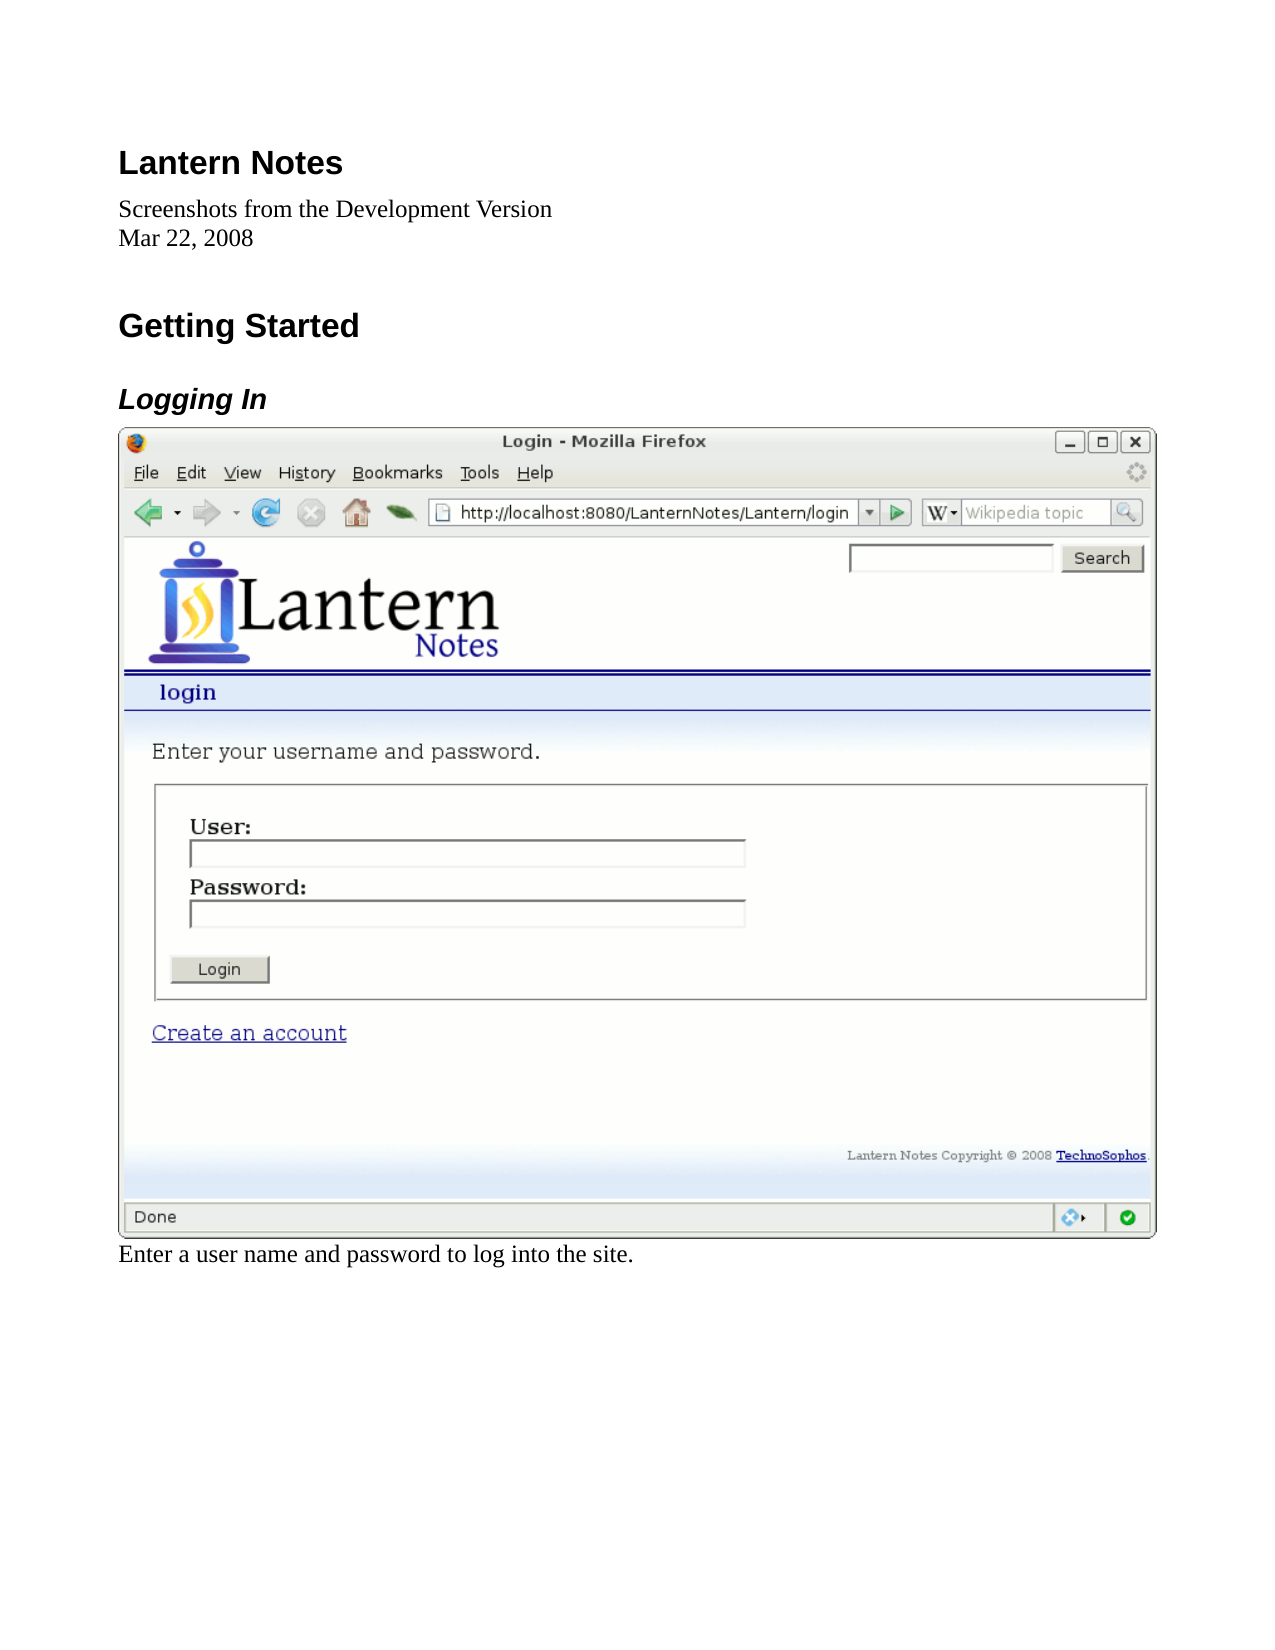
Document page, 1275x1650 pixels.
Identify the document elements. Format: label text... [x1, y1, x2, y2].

subtitle Getting Started [118, 306, 1157, 344]
subtitle Logging In [118, 382, 1157, 415]
text Screenshots from the Development Version [118, 194, 1157, 223]
subtitle Lantern Notes [118, 143, 1157, 182]
text Mar 22, 2008 [118, 223, 1157, 252]
text Enter a user name and password to log into the site. [118, 1239, 1157, 1268]
picture [118, 427, 1157, 1239]
